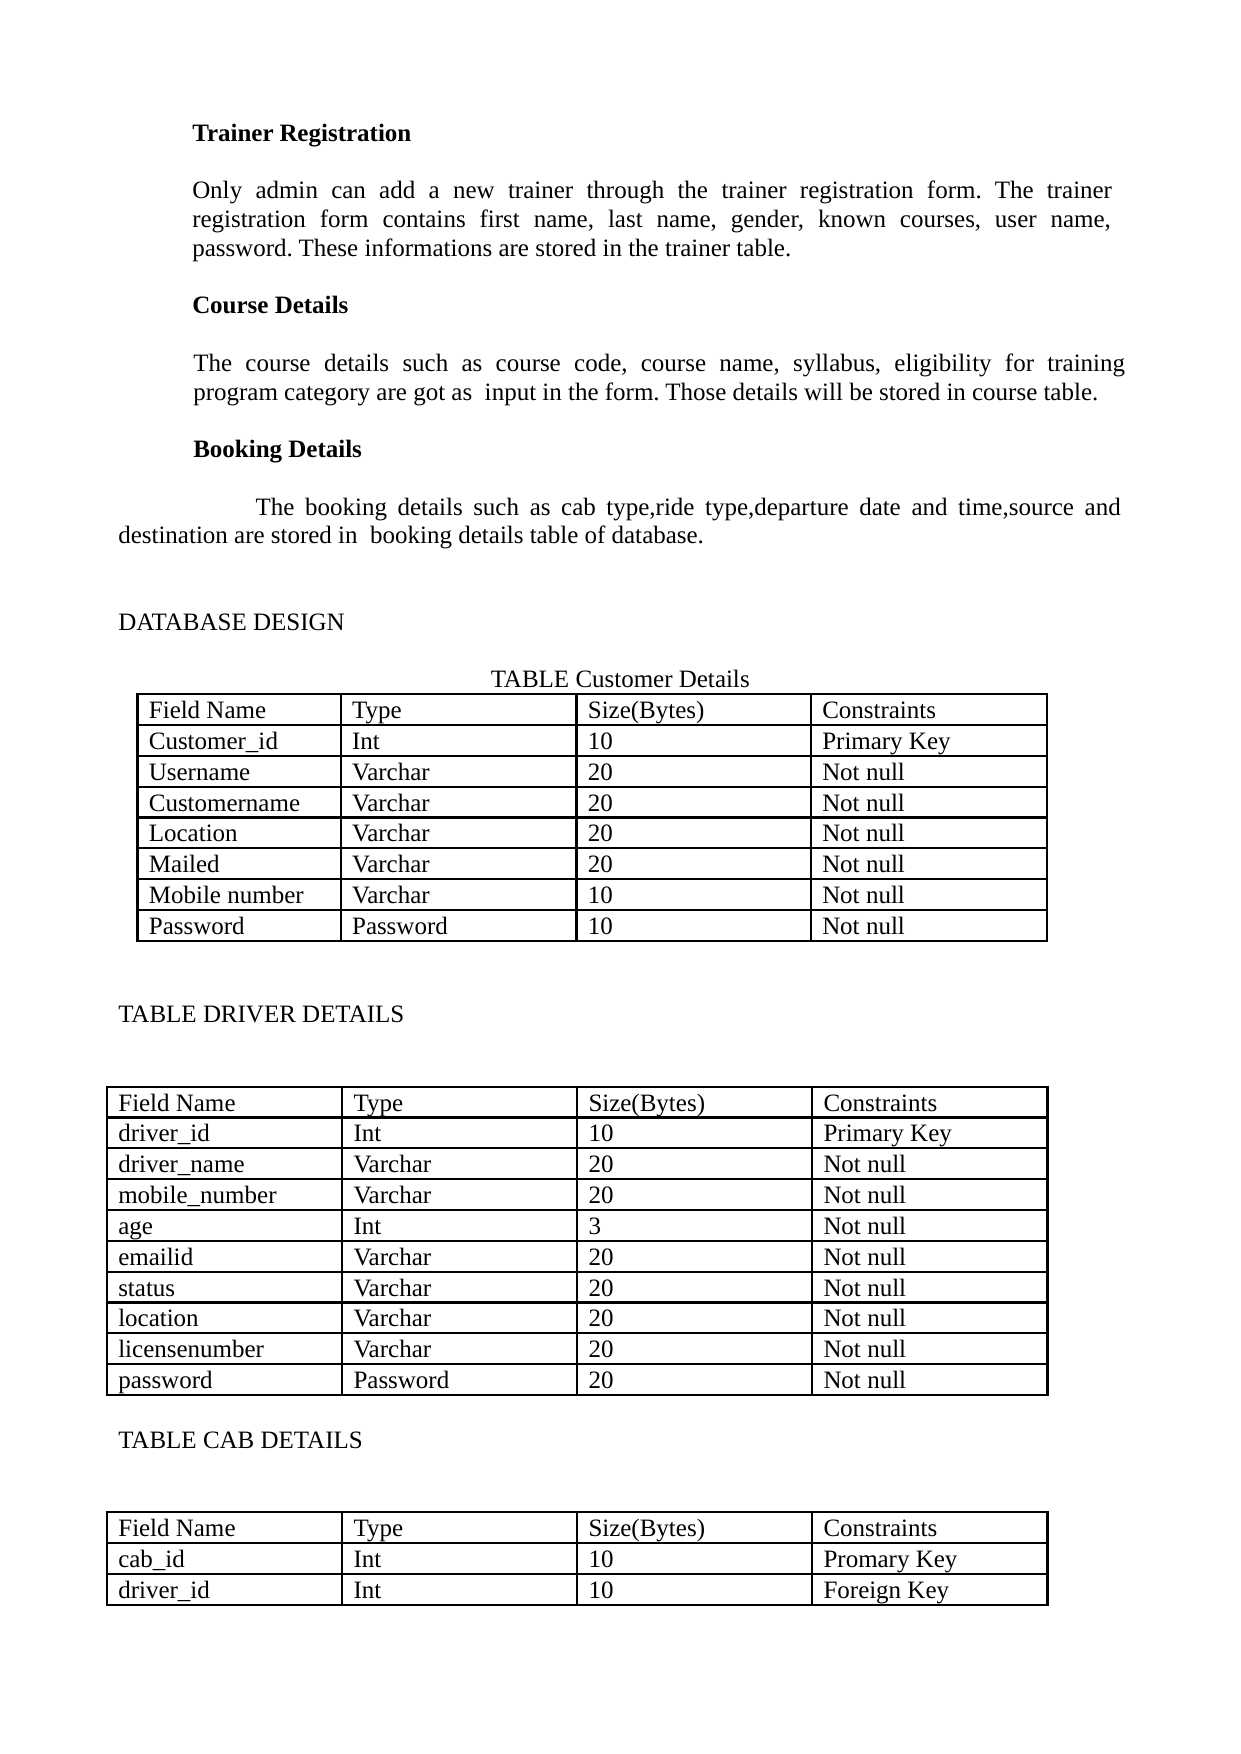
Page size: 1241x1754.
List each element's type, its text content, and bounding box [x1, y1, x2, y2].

table_cell Promary Key [813, 1544, 1046, 1573]
table_header Type [342, 695, 575, 724]
text DATABASE DESIGN [118, 607, 1122, 636]
table_cell driver_id [108, 1575, 341, 1603]
table_header Field Name [108, 1513, 341, 1542]
table_header Type [343, 1088, 576, 1116]
table_cell Primary Key [813, 1119, 1046, 1147]
table_cell Password [139, 911, 340, 940]
table_cell 10 [578, 726, 810, 755]
table_cell Varchar [342, 880, 575, 909]
table_cell Varchar [343, 1180, 576, 1209]
table_header Constraints [813, 1088, 1046, 1116]
text The booking details such as cab type,ride type,departure date and time,source and destination are stored in booking details table of database. [118, 492, 1122, 549]
table_cell 20 [578, 1149, 811, 1178]
table_cell 20 [578, 1273, 811, 1301]
table_header Constraints [812, 695, 1046, 724]
table_cell Not null [813, 1334, 1046, 1363]
table_cell driver_id [108, 1119, 341, 1147]
text The course details such as course code, course name, syllabus, eligibility for training program category are got as input in the form. Those details will be stored in course table. [193, 348, 1126, 406]
table_cell emailid [108, 1242, 341, 1271]
table_cell Not null [813, 1304, 1046, 1332]
table_cell Customer_id [139, 726, 340, 755]
table_cell 20 [578, 1334, 811, 1363]
text TABLE Customer Details [118, 664, 1122, 693]
table_cell Not null [812, 757, 1046, 786]
table_cell Not null [812, 911, 1046, 940]
table_cell Not null [812, 788, 1046, 816]
table_cell 3 [578, 1211, 811, 1240]
table_header Type [343, 1513, 576, 1542]
table_cell password [108, 1365, 341, 1394]
table_cell Not null [812, 849, 1046, 878]
table_cell Not null [813, 1242, 1046, 1271]
table_cell Not null [813, 1149, 1046, 1178]
table_cell Varchar [342, 819, 575, 847]
table_cell cab_id [108, 1544, 341, 1573]
table_cell Not null [812, 880, 1046, 909]
table_header Constraints [813, 1513, 1046, 1542]
table_cell Foreign Key [813, 1575, 1046, 1603]
table_cell Mailed [139, 849, 340, 878]
table_cell Mobile number [139, 880, 340, 909]
table_cell 20 [578, 788, 810, 816]
text Booking Details [118, 434, 1122, 463]
table_cell Int [343, 1119, 576, 1147]
table_cell Not null [813, 1273, 1046, 1301]
table_cell Customername [139, 788, 340, 816]
text TABLE CAB DETAILS [118, 1425, 1122, 1453]
table_cell status [108, 1273, 341, 1301]
table_cell Varchar [342, 849, 575, 878]
table_cell Username [139, 757, 340, 786]
table_cell Password [342, 911, 575, 940]
table_header Size(Bytes) [578, 1088, 811, 1116]
table_cell licensenumber [108, 1334, 341, 1363]
table_cell 20 [578, 1365, 811, 1394]
table_cell Varchar [343, 1242, 576, 1271]
table_cell Varchar [342, 788, 575, 816]
text TABLE DRIVER DETAILS [118, 999, 1122, 1028]
table_cell 10 [578, 911, 810, 940]
table_header Field Name [108, 1088, 341, 1116]
table_cell Not null [813, 1365, 1046, 1394]
table_cell Not null [813, 1211, 1046, 1240]
table_cell driver_name [108, 1149, 341, 1178]
table_cell 10 [578, 880, 810, 909]
table_cell Varchar [342, 757, 575, 786]
table_cell 20 [578, 1242, 811, 1271]
table_cell 20 [578, 819, 810, 847]
text Only admin can add a new trainer through the trainer registration form. The trainer registration form contains first name, last name, gender, known courses, user name, password. These informations are stored in the trainer table. [118, 176, 1126, 262]
table_cell Password [343, 1365, 576, 1394]
table_cell Int [343, 1211, 576, 1240]
table_cell mobile_number [108, 1180, 341, 1209]
table_cell 10 [578, 1119, 811, 1147]
table_cell 20 [578, 1304, 811, 1332]
table_cell Varchar [343, 1273, 576, 1301]
table_cell Varchar [343, 1149, 576, 1178]
table_cell Not null [813, 1180, 1046, 1209]
table_cell age [108, 1211, 341, 1240]
text Trainer Registration [118, 118, 1126, 147]
table_cell 10 [578, 1544, 811, 1573]
table_cell Varchar [343, 1304, 576, 1332]
table_cell 20 [578, 849, 810, 878]
table_cell Int [343, 1544, 576, 1573]
text Course Details [118, 291, 1126, 319]
table_cell Int [343, 1575, 576, 1603]
table_cell 20 [578, 1180, 811, 1209]
table_header Size(Bytes) [578, 695, 810, 724]
table_cell 10 [578, 1575, 811, 1603]
table_cell 20 [578, 757, 810, 786]
table_header Size(Bytes) [578, 1513, 811, 1542]
table_cell Varchar [343, 1334, 576, 1363]
table_cell Primary Key [812, 726, 1046, 755]
table_cell Location [139, 819, 340, 847]
table_cell Int [342, 726, 575, 755]
table_cell Not null [812, 819, 1046, 847]
table_cell location [108, 1304, 341, 1332]
table_header Field Name [139, 695, 340, 724]
